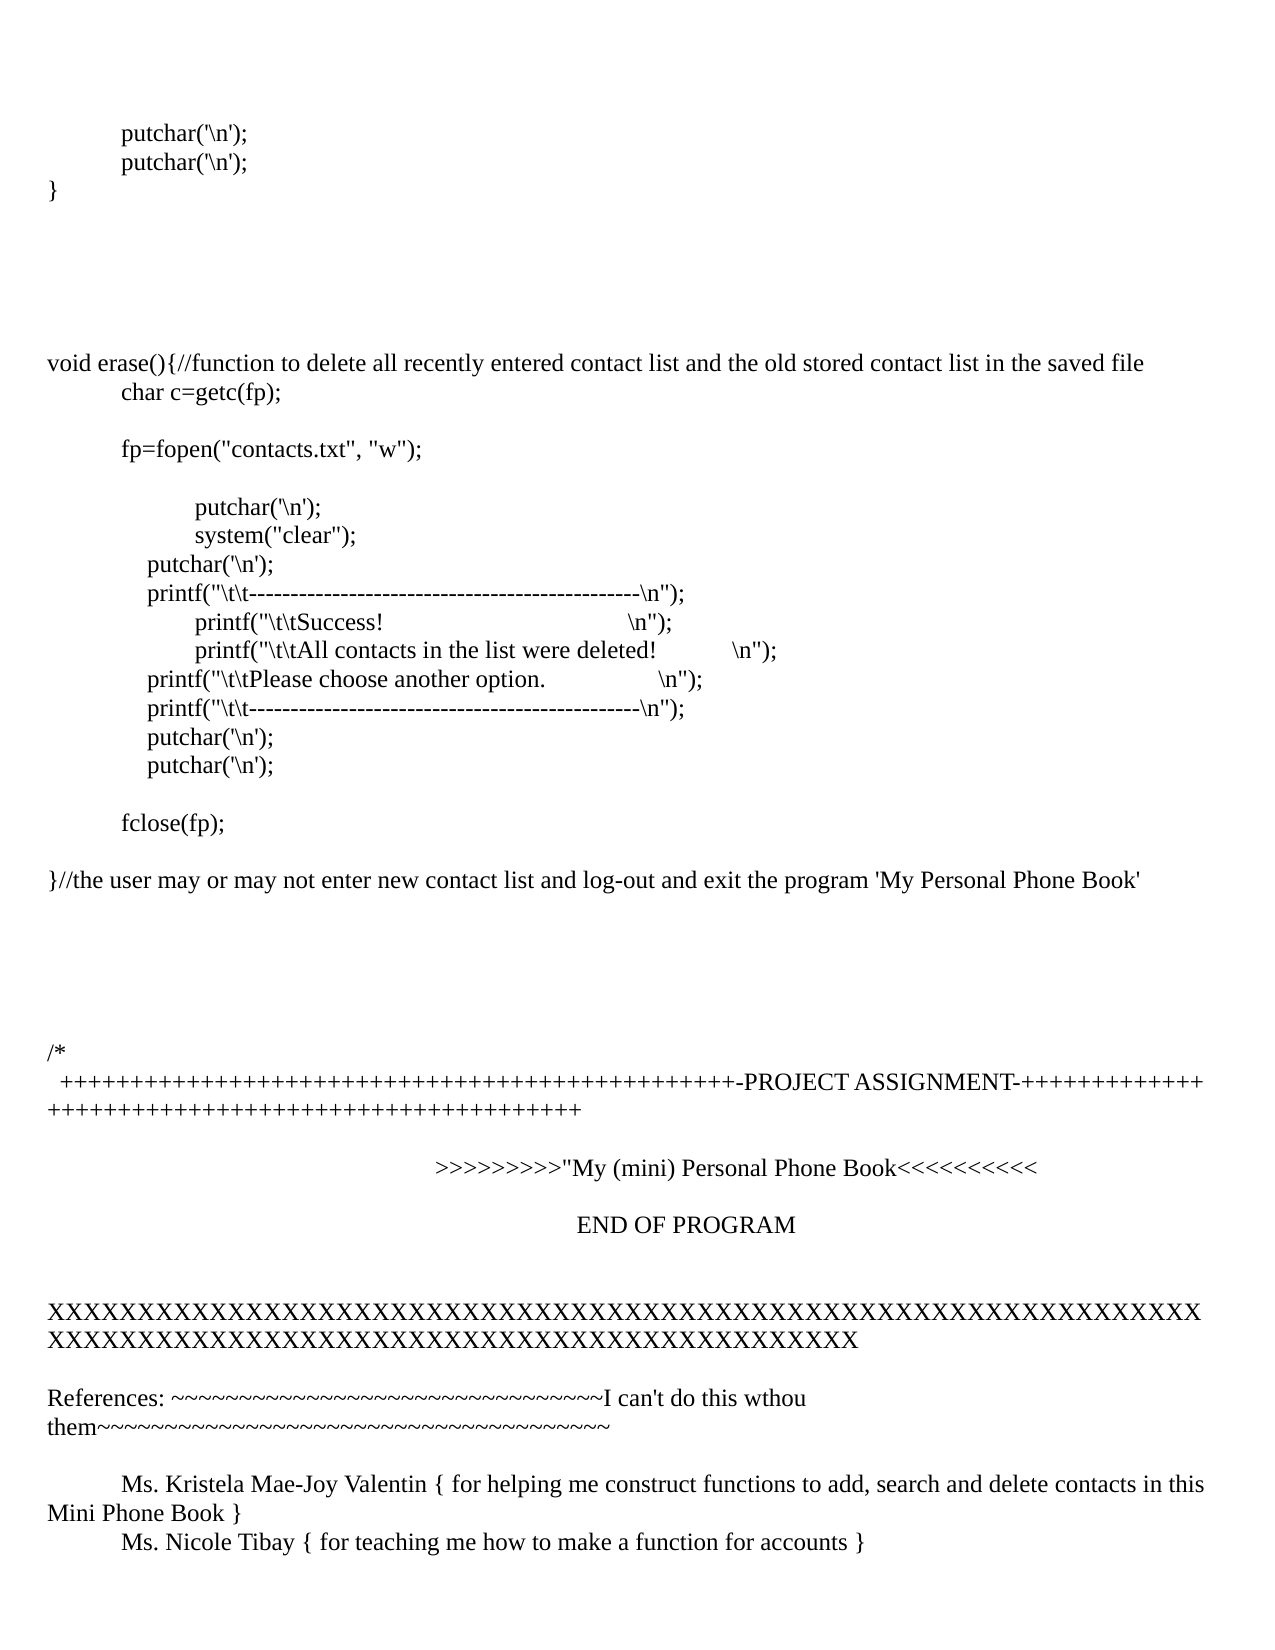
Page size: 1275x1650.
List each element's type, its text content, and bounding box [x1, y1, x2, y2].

text putchar('\n'); [47, 118, 1213, 147]
text system("clear"); [47, 521, 1213, 549]
text XXXXXXXXXXXXXXXXXXXXXXXXXXXXXXXXXXXXXXXXXXXXXXXXXXXXXXXXXXXXXXXXXXXXXXXXXXXXXXXXXXXXXXXXXXXXXXXXXXXXXXXXXXXXX [47, 1297, 1213, 1354]
text putchar('\n'); [47, 492, 1213, 521]
text printf("\t\t-----------------------------------------------\n"); [47, 578, 1213, 607]
text /* [47, 1038, 1213, 1067]
text fp=fopen("contacts.txt", "w"); [47, 434, 1213, 463]
text >>>>>>>>>"My (mini) Personal Phone Book<<<<<<<<<< [47, 1153, 1213, 1182]
text }//the user may or may not enter new contact list and log-out and exit the program 'My Personal Phone Book' [47, 866, 1213, 894]
text } [47, 176, 1213, 204]
text printf("\t\t-----------------------------------------------\n"); [47, 693, 1213, 722]
text putchar('\n'); [47, 722, 1213, 751]
text printf("\t\tSuccess! \n"); [47, 607, 1213, 636]
text printf("\t\tAll contacts in the list were deleted! \n"); [47, 636, 1213, 664]
text fclose(fp); [47, 808, 1213, 837]
text ++++++++++++++++++++++++++++++++++++++++++++++++-PROJECT ASSIGNMENT-+++++++++++++++++++++++++++++++++++++++++++++++++++ [47, 1067, 1213, 1124]
text putchar('\n'); [47, 751, 1213, 779]
text END OF PROGRAM [47, 1211, 1213, 1239]
text References: ~~~~~~~~~~~~~~~~~~~~~~~~~~~~~~~~I can't do this wthou them~~~~~~~~~~~~~~~~~~~~~~~~~~~~~~~~~~~~~~ [47, 1383, 1213, 1441]
text char c=getc(fp); [47, 377, 1213, 406]
text putchar('\n'); [47, 549, 1213, 578]
text printf("\t\tPlease choose another option. \n"); [47, 664, 1213, 693]
text Ms. Kristela Mae-Joy Valentin { for helping me construct functions to add, search and delete contacts in this Mini Phone Book } [47, 1469, 1213, 1527]
text void erase(){//function to delete all recently entered contact list and the old stored contact list in the saved file [47, 348, 1213, 377]
text Ms. Nicole Tibay { for teaching me how to make a function for accounts } [47, 1527, 1213, 1556]
text putchar('\n'); [47, 147, 1213, 176]
